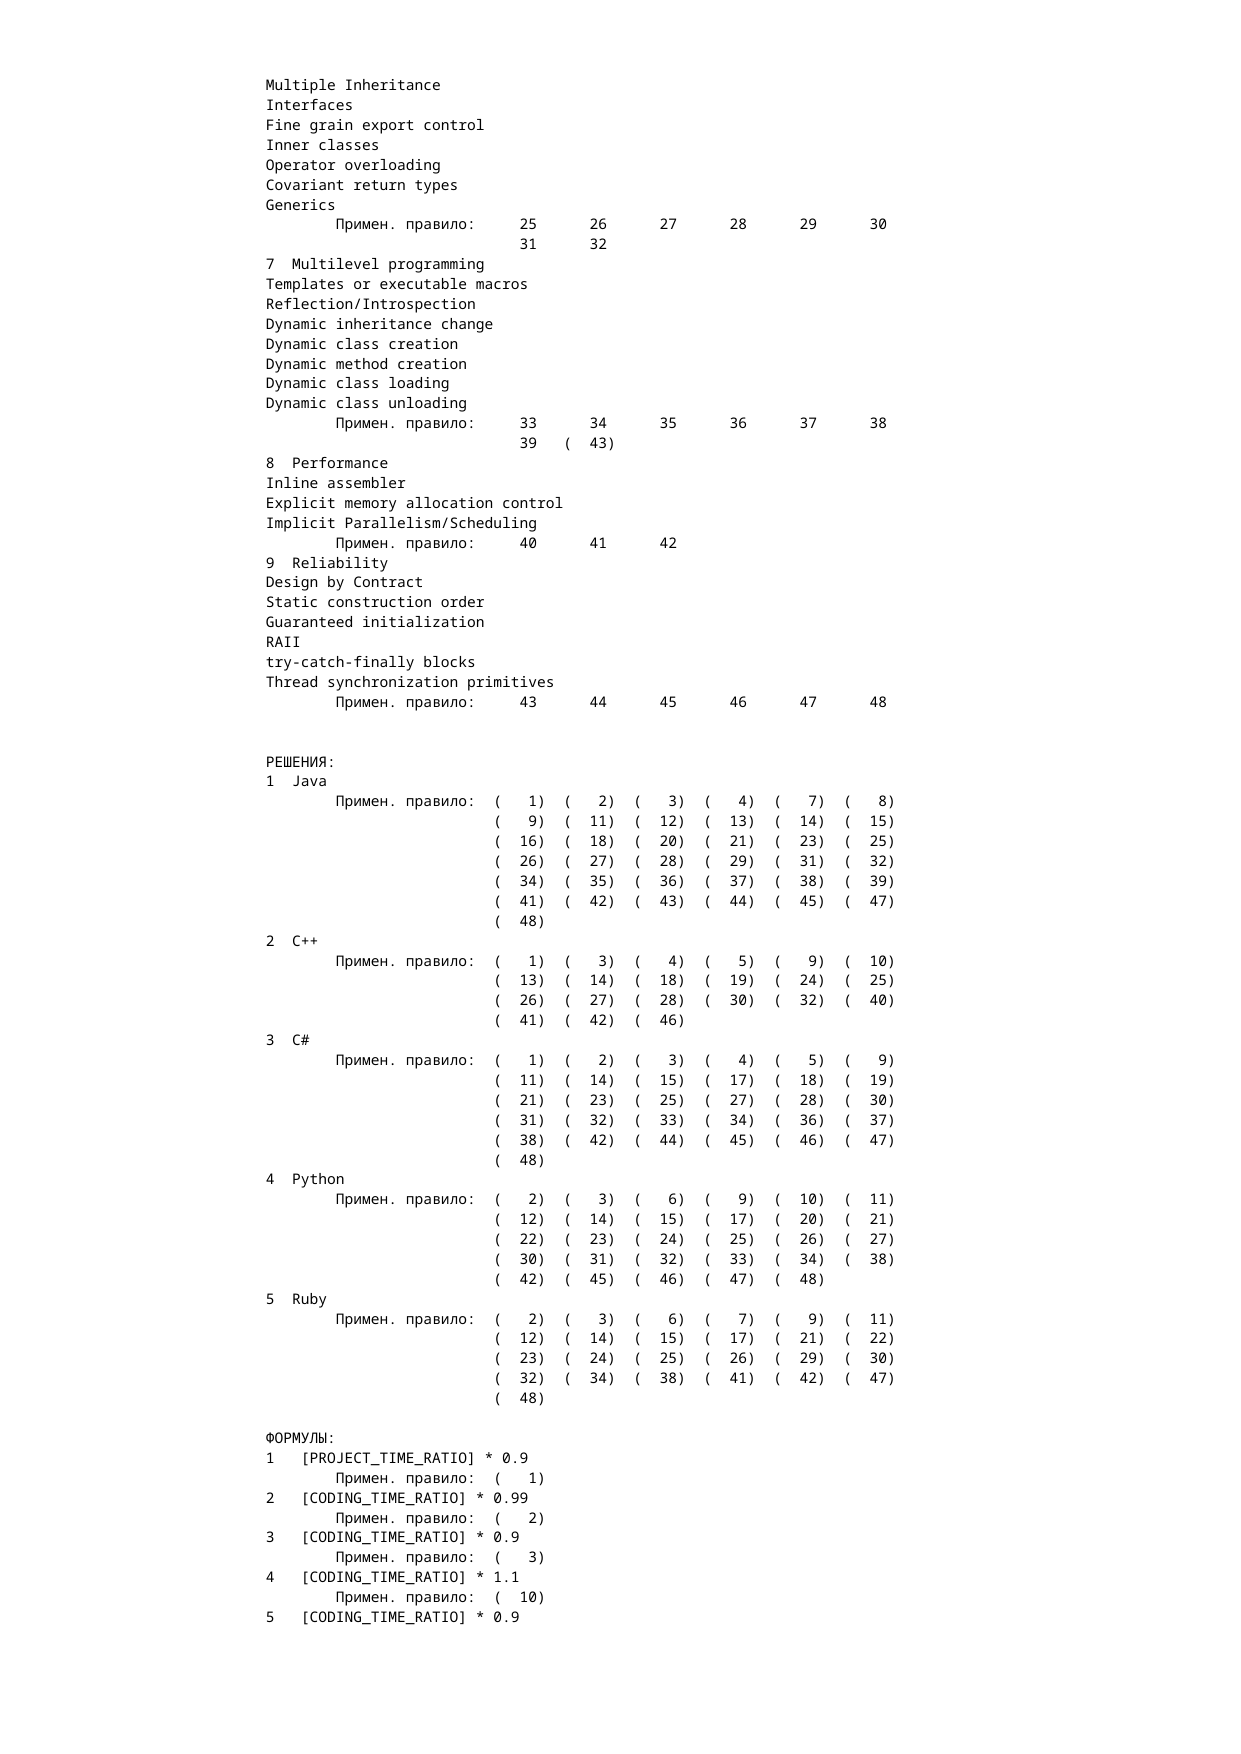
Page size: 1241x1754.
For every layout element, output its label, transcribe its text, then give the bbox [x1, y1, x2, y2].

text Примен. правило: ( 2) ( 3) ( 6) ( 7) ( 9) ( 11) [266, 1308, 1152, 1328]
text try-catch-finally blocks [266, 652, 1152, 672]
text 9 Reliability [266, 552, 1152, 572]
text РЕШЕНИЯ: [266, 751, 1152, 771]
text ( 38) ( 42) ( 44) ( 45) ( 46) ( 47) [266, 1129, 1152, 1149]
text Operator overloading [266, 154, 1152, 174]
text ( 48) [266, 1388, 1152, 1408]
text Dynamic class loading [266, 373, 1152, 393]
text Interfaces [266, 95, 1152, 115]
text ( 13) ( 14) ( 18) ( 19) ( 24) ( 25) [266, 970, 1152, 990]
text Примен. правило: ( 1) ( 2) ( 3) ( 4) ( 7) ( 8) [266, 791, 1152, 811]
text Generics [266, 194, 1152, 214]
text 3 [CODING_TIME_RATIO] * 0.9 [266, 1527, 1152, 1547]
text Explicit memory allocation control [266, 493, 1152, 513]
text ( 32) ( 34) ( 38) ( 41) ( 42) ( 47) [266, 1368, 1152, 1388]
text Inline assembler [266, 473, 1152, 493]
text ( 12) ( 14) ( 15) ( 17) ( 21) ( 22) [266, 1328, 1152, 1348]
text Примен. правило: 25 26 27 28 29 30 [266, 214, 1152, 234]
text Примен. правило: 40 41 42 [266, 532, 1152, 552]
text Примен. правило: ( 10) [266, 1587, 1152, 1607]
text 39 ( 43) [266, 433, 1152, 453]
text Static construction order [266, 592, 1152, 612]
text Thread synchronization primitives [266, 672, 1152, 692]
text 4 Python [266, 1169, 1152, 1189]
text ( 22) ( 23) ( 24) ( 25) ( 26) ( 27) [266, 1229, 1152, 1249]
text ( 21) ( 23) ( 25) ( 27) ( 28) ( 30) [266, 1089, 1152, 1109]
text ( 41) ( 42) ( 46) [266, 1010, 1152, 1030]
text 7 Multilevel programming [266, 254, 1152, 274]
text 2 C++ [266, 930, 1152, 950]
text ( 9) ( 11) ( 12) ( 13) ( 14) ( 15) [266, 811, 1152, 831]
text Dynamic inheritance change [266, 314, 1152, 333]
text Fine grain export control [266, 115, 1152, 134]
text Multiple Inheritance [266, 75, 1152, 95]
text Dynamic method creation [266, 353, 1152, 373]
text Примен. правило: ( 3) [266, 1547, 1152, 1567]
text RAII [266, 632, 1152, 652]
text 5 Ruby [266, 1288, 1152, 1308]
text ( 11) ( 14) ( 15) ( 17) ( 18) ( 19) [266, 1070, 1152, 1089]
text 2 [CODING_TIME_RATIO] * 0.99 [266, 1487, 1152, 1507]
text ( 31) ( 32) ( 33) ( 34) ( 36) ( 37) [266, 1109, 1152, 1129]
text Примен. правило: 33 34 35 36 37 38 [266, 413, 1152, 433]
text ( 26) ( 27) ( 28) ( 29) ( 31) ( 32) [266, 851, 1152, 871]
text Примен. правило: ( 1) ( 3) ( 4) ( 5) ( 9) ( 10) [266, 950, 1152, 970]
text Примен. правило: ( 2) [266, 1507, 1152, 1527]
text Примен. правило: ( 1) [266, 1468, 1152, 1487]
text 1 Java [266, 771, 1152, 791]
text ФОРМУЛЫ: [266, 1428, 1152, 1448]
text Dynamic class creation [266, 333, 1152, 353]
text ( 42) ( 45) ( 46) ( 47) ( 48) [266, 1269, 1152, 1288]
text ( 26) ( 27) ( 28) ( 30) ( 32) ( 40) [266, 990, 1152, 1010]
text ( 16) ( 18) ( 20) ( 21) ( 23) ( 25) [266, 831, 1152, 851]
text ( 12) ( 14) ( 15) ( 17) ( 20) ( 21) [266, 1209, 1152, 1229]
text 31 32 [266, 234, 1152, 254]
text Guaranteed initialization [266, 612, 1152, 632]
text 1 [PROJECT_TIME_RATIO] * 0.9 [266, 1448, 1152, 1468]
text ( 34) ( 35) ( 36) ( 37) ( 38) ( 39) [266, 871, 1152, 891]
text ( 48) [266, 911, 1152, 930]
text Dynamic class unloading [266, 393, 1152, 413]
text Reflection/Introspection [266, 294, 1152, 314]
text ( 30) ( 31) ( 32) ( 33) ( 34) ( 38) [266, 1249, 1152, 1269]
text 3 C# [266, 1030, 1152, 1050]
text Templates or executable macros [266, 274, 1152, 294]
text ( 41) ( 42) ( 43) ( 44) ( 45) ( 47) [266, 891, 1152, 911]
text Примен. правило: ( 2) ( 3) ( 6) ( 9) ( 10) ( 11) [266, 1189, 1152, 1209]
text Примен. правило: 43 44 45 46 47 48 [266, 692, 1152, 712]
text ( 48) [266, 1149, 1152, 1169]
text 4 [CODING_TIME_RATIO] * 1.1 [266, 1567, 1152, 1587]
text Covariant return types [266, 174, 1152, 194]
text Implicit Parallelism/Scheduling [266, 513, 1152, 532]
text ( 23) ( 24) ( 25) ( 26) ( 29) ( 30) [266, 1348, 1152, 1368]
text Design by Contract [266, 572, 1152, 592]
text Inner classes [266, 134, 1152, 154]
text 8 Performance [266, 453, 1152, 473]
text Примен. правило: ( 1) ( 2) ( 3) ( 4) ( 5) ( 9) [266, 1050, 1152, 1070]
text 5 [CODING_TIME_RATIO] * 0.9 [266, 1607, 1152, 1627]
